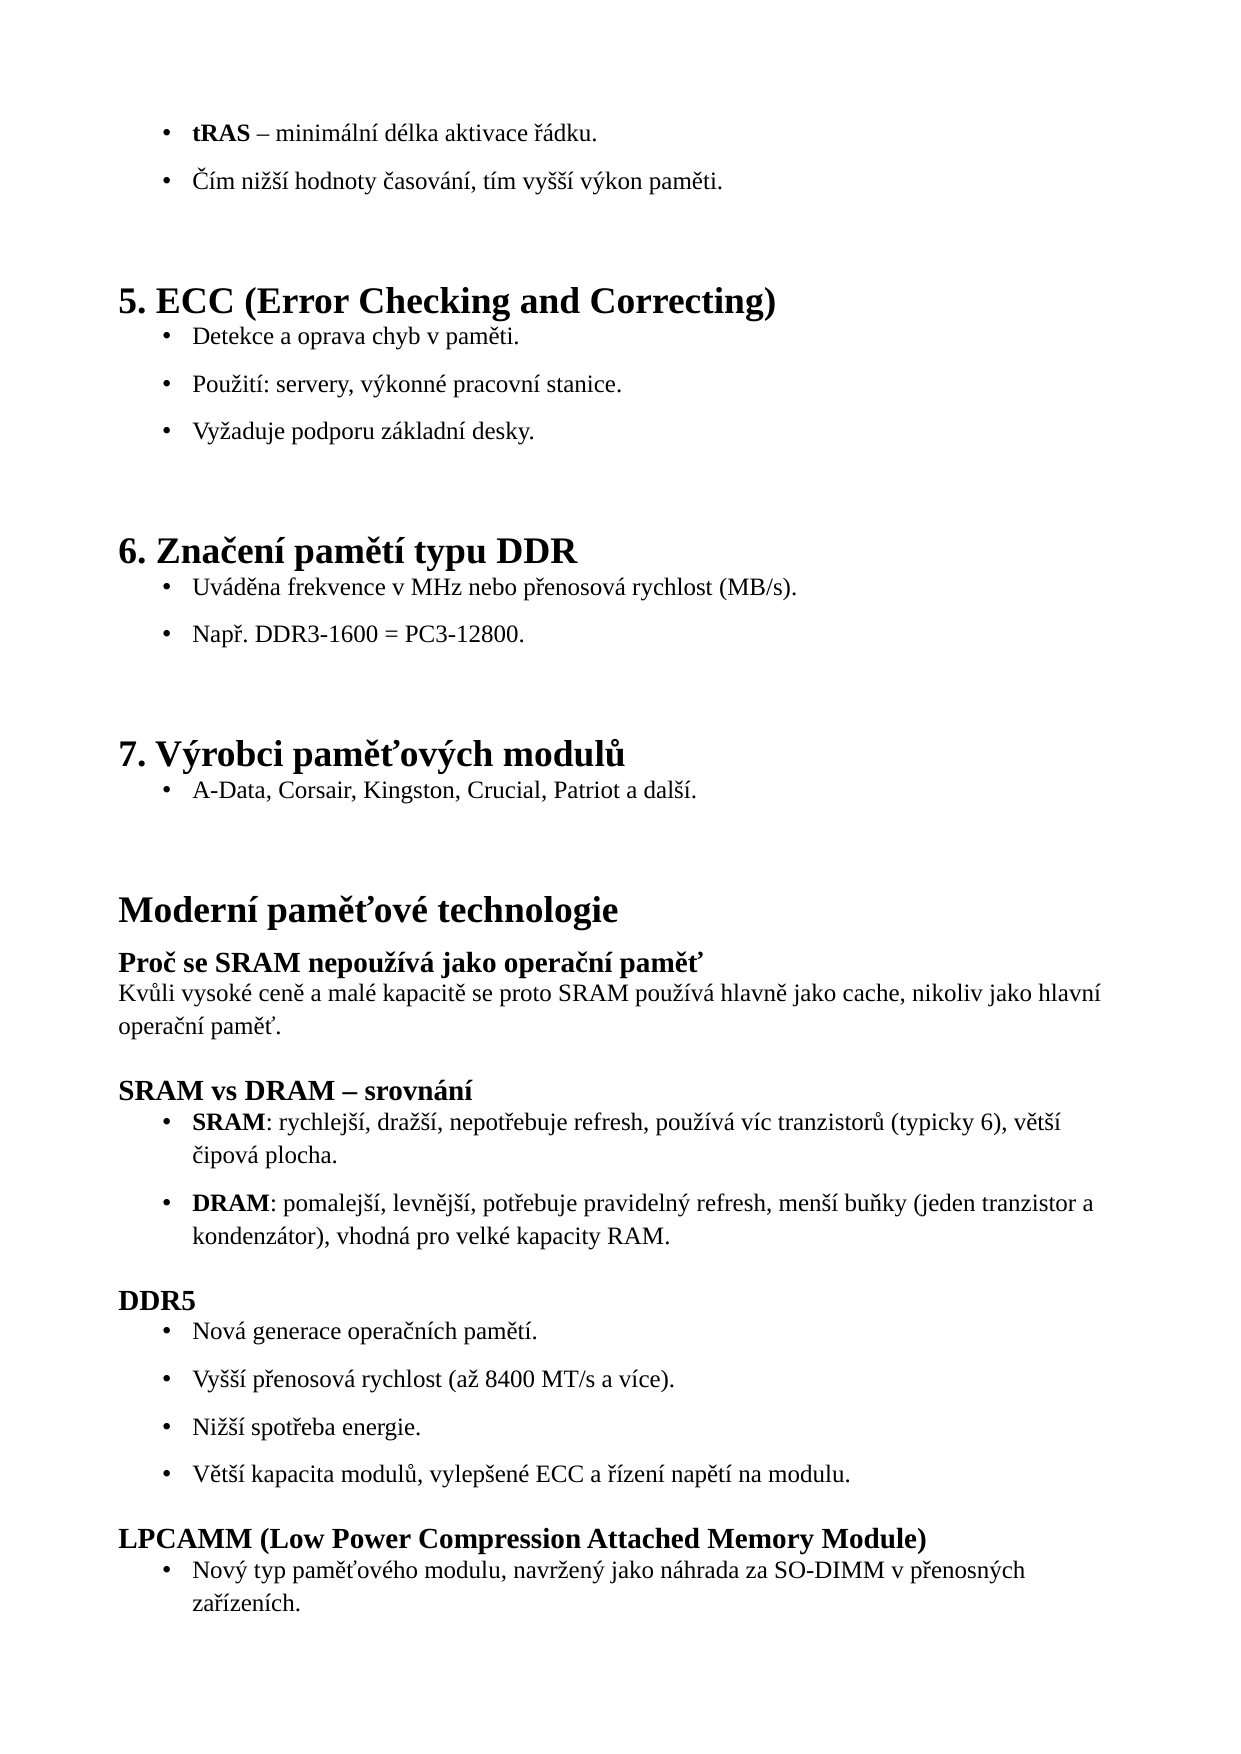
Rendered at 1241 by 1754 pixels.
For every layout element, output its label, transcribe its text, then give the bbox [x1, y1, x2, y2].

subtitle 5. ECC (Error Checking and Correcting) [118, 278, 1122, 321]
list Např. DDR3-1600 = PC3-12800. [162, 619, 1122, 648]
list SRAM: rychlejší, dražší, nepotřebuje refresh, používá víc tranzistorů (typicky 6), větší čipová plocha. [162, 1107, 1122, 1169]
subtitle 6. Značení pamětí typu DDR [118, 529, 1122, 572]
list Větší kapacita modulů, vylepšené ECC a řízení napětí na modulu. [162, 1459, 1122, 1488]
list Nová generace operačních pamětí. [162, 1316, 1122, 1345]
list Detekce a oprava chyb v paměti. [162, 321, 1122, 350]
list Použití: servery, výkonné pracovní stanice. [162, 369, 1122, 397]
list Vyžaduje podporu základní desky. [162, 416, 1122, 445]
subtitle Proč se SRAM nepoužívá jako operační paměť [118, 945, 1122, 978]
text Kvůli vysoké ceně a malé kapacitě se proto SRAM používá hlavně jako cache, nikoliv jako hlavní operační paměť. [118, 978, 1122, 1040]
list A-Data, Corsair, Kingston, Crucial, Patriot a další. [162, 775, 1122, 803]
subtitle LPCAMM (Low Power Compression Attached Memory Module) [118, 1521, 1122, 1555]
subtitle DDR5 [118, 1283, 1122, 1316]
list Čím nižší hodnoty časování, tím vyšší výkon paměti. [162, 166, 1122, 194]
list Nižší spotřeba energie. [162, 1412, 1122, 1440]
list Uváděna frekvence v MHz nebo přenosová rychlost (MB/s). [162, 572, 1122, 601]
subtitle SRAM vs DRAM – srovnání [118, 1073, 1122, 1107]
list DRAM: pomalejší, levnější, potřebuje pravidelný refresh, menší buňky (jeden tranzistor a kondenzátor), vhodná pro velké kapacity RAM. [162, 1188, 1122, 1249]
subtitle 7. Výrobci paměťových modulů [118, 732, 1122, 775]
list Vyšší přenosová rychlost (až 8400 MT/s a více). [162, 1364, 1122, 1393]
subtitle Moderní paměťové technologie [118, 887, 1122, 930]
list Nový typ paměťového modulu, navržený jako náhrada za SO-DIMM v přenosných zařízeních. [162, 1555, 1122, 1617]
list tRAS – minimální délka aktivace řádku. [162, 118, 1122, 147]
